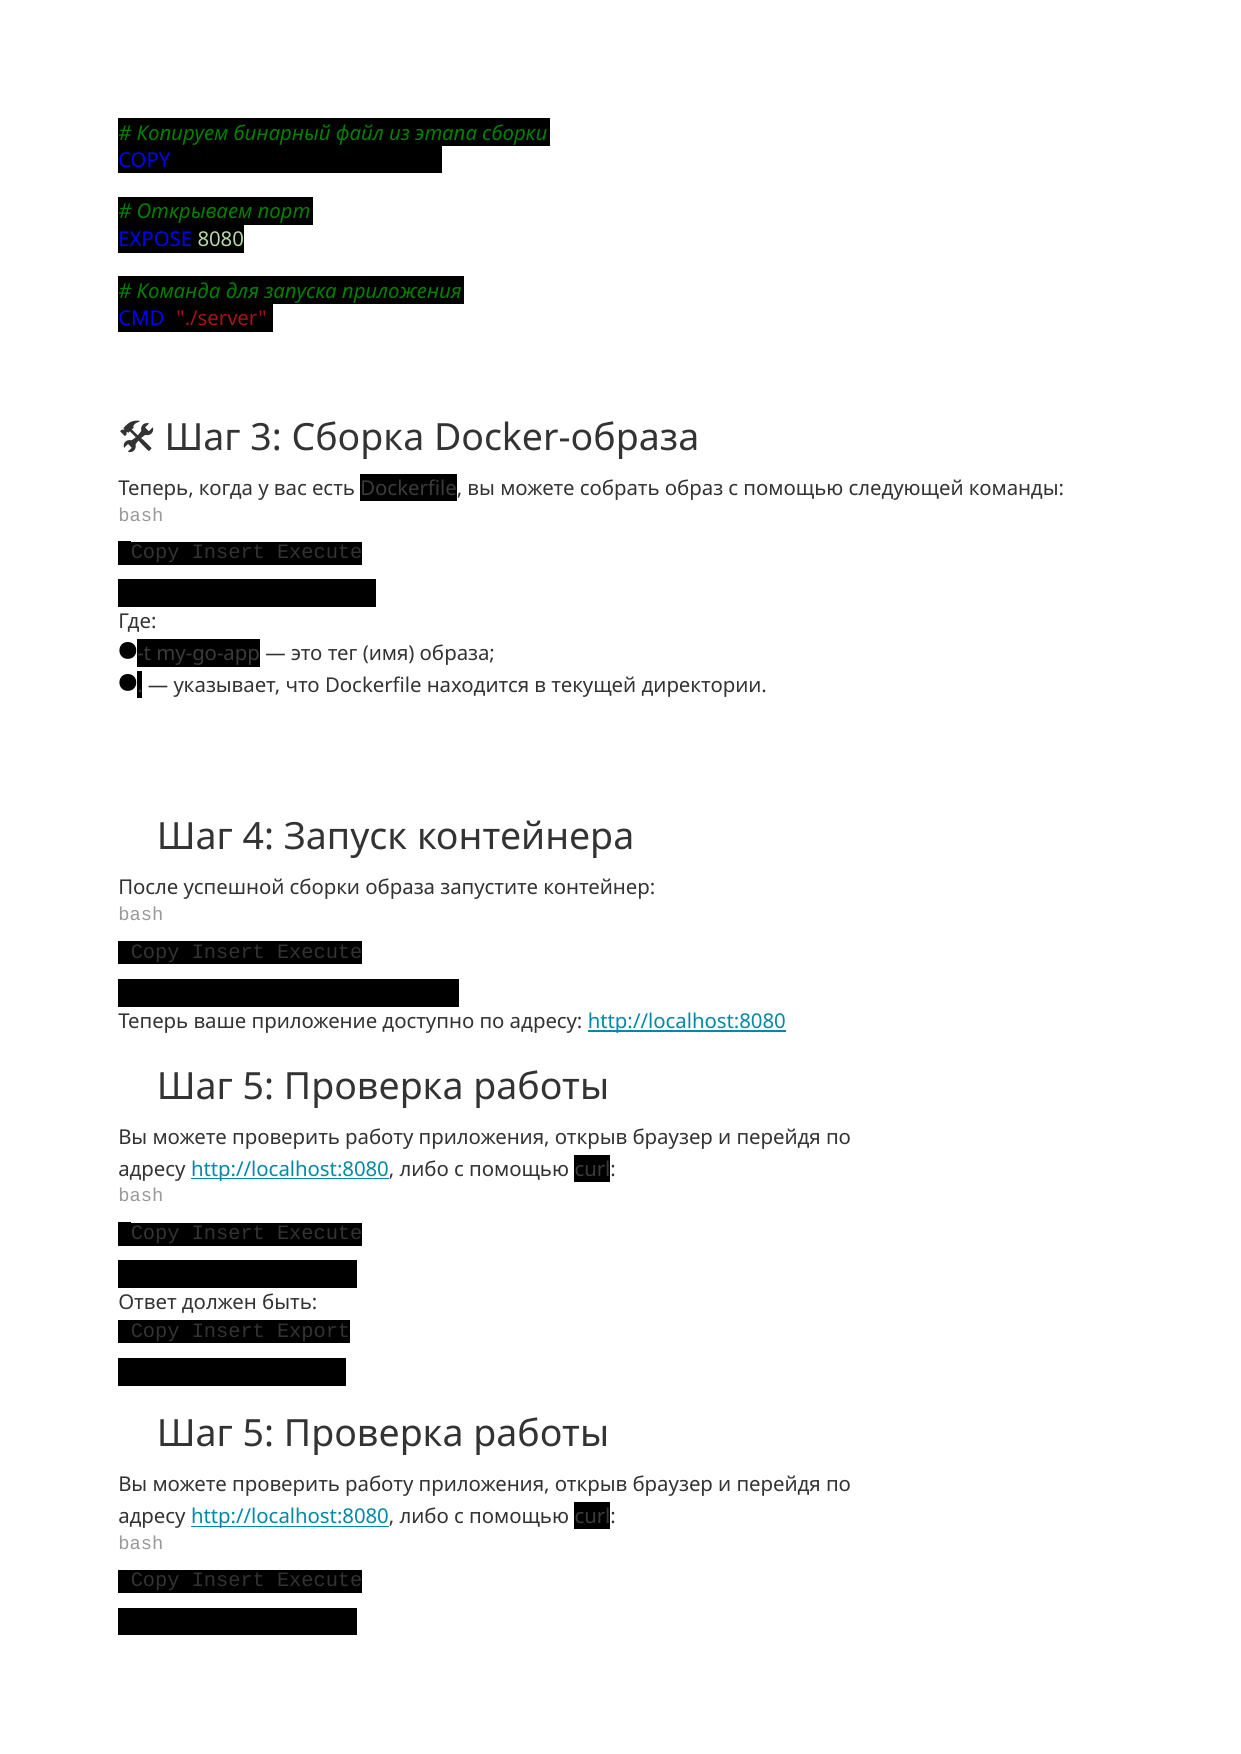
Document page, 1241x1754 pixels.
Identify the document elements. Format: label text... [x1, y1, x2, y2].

text # Открываем порт [118, 197, 1122, 225]
text Вы можете проверить работу приложения, открыв браузер и перейдя по адресу http://localhost:8080, либо с помощью curl: [118, 1470, 1122, 1529]
subtitle 🚀 Шаг 4: Запуск контейнера [118, 809, 1122, 861]
text EXPOSE 8080 [118, 225, 1122, 253]
text bash [118, 1186, 1122, 1207]
text CMD ["./server"] [118, 304, 1122, 332]
text Теперь, когда у вас есть Dockerfile, вы можете собрать образ с помощью следующей команды: [118, 473, 1122, 501]
text # Команда для запуска приложения [118, 276, 1122, 304]
text Copy Insert Execute [118, 1569, 1122, 1593]
list . — указывает, что Dockerfile находится в текущей директории. [118, 671, 1122, 698]
text Copy Insert Export [118, 1320, 1122, 1343]
text bash [118, 905, 1122, 926]
list -t my-go-app — это тег (имя) образа; [118, 639, 1122, 667]
text Ответ должен быть: [118, 1288, 1122, 1316]
text COPY --from=builder /app/server . [118, 146, 1122, 173]
subtitle 📝 Шаг 5: Проверка работы [118, 1059, 1122, 1110]
text Copy Insert Execute [118, 1222, 1122, 1246]
text # Копируем бинарный файл из этапа сборки [118, 118, 1122, 146]
text docker run -p 8080:8080 my-go-app [118, 979, 1122, 1007]
text bash [118, 1534, 1122, 1555]
text Привет от Go в Docker! [118, 1358, 1122, 1386]
text Теперь ваше приложение доступно по адресу: http://localhost:8080 [118, 1007, 1122, 1034]
text Copy Insert Execute [118, 541, 1122, 565]
text Вы можете проверить работу приложения, открыв браузер и перейдя по адресу http://localhost:8080, либо с помощью curl: [118, 1123, 1122, 1182]
text Где: [118, 607, 1122, 635]
text bash [118, 505, 1122, 527]
subtitle 🛠 Шаг 3: Сборка Docker-образа [118, 410, 1122, 461]
text docker build -t my-go-app . [118, 579, 1122, 607]
subtitle 📝 Шаг 5: Проверка работы [118, 1407, 1122, 1458]
text После успешной сборки образа запустите контейнер: [118, 873, 1122, 901]
text Copy Insert Execute [118, 941, 1122, 964]
text curl http://localhost:8080 [118, 1260, 1122, 1288]
text curl http://localhost:8080 [118, 1608, 1122, 1635]
